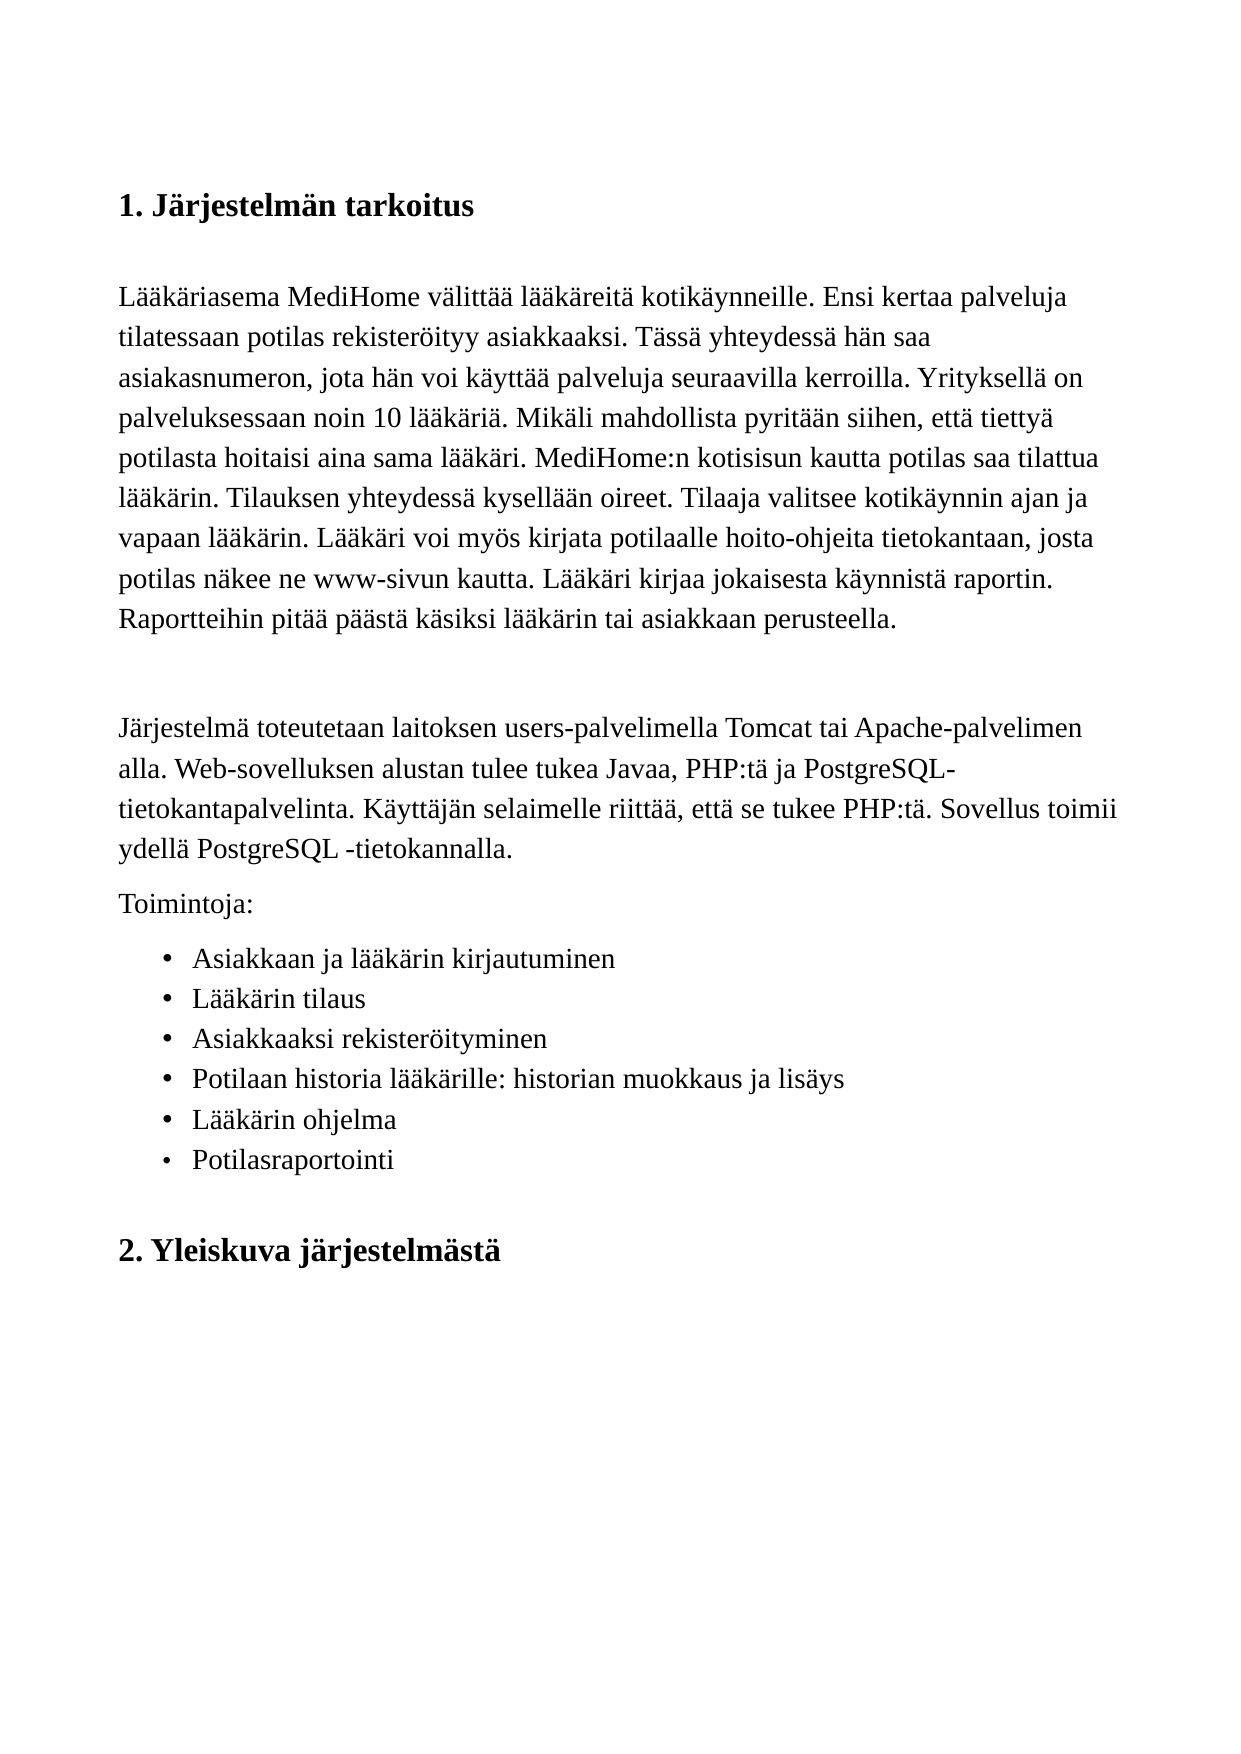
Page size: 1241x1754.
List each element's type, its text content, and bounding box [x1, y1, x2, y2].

list Lääkärin ohjelma [162, 1102, 1122, 1136]
list Asiakkaan ja lääkärin kirjautuminen [162, 941, 1122, 974]
list Lääkärin tilaus [162, 981, 1122, 1015]
text Lääkäriasema MediHome välittää lääkäreitä kotikäynneille. Ensi kertaa palveluja tilatessaan potilas rekisteröityy asiakkaaksi. Tässä yhteydessä hän saa asiakasnumeron, jota hän voi käyttää palveluja seuraavilla kerroilla. Yrityksellä on palveluksessaan noin 10 lääkäriä. Mikäli mahdollista pyritään siihen, että tiettyä potilasta hoitaisi aina sama lääkäri. MediHome:n kotisisun kautta potilas saa tilattua lääkärin. Tilauksen yhteydessä kysellään oireet. Tilaaja valitsee kotikäynnin ajan ja vapaan lääkärin. Lääkäri voi myös kirjata potilaalle hoito-ohjeita tietokantaan, josta potilas näkee ne www-sivun kautta. Lääkäri kirjaa jokaisesta käynnistä raportin. Raportteihin pitää päästä käsiksi lääkärin tai asiakkaan perusteella. [118, 279, 1122, 634]
text 1. Järjestelmän tarkoitus [118, 185, 1122, 223]
list Asiakkaaksi rekisteröityminen [162, 1021, 1122, 1055]
text Toimintoja: [118, 886, 1122, 919]
list Potilaan historia lääkärille: historian muokkaus ja lisäys [162, 1062, 1122, 1095]
list Potilasraportointi [162, 1142, 1122, 1176]
text Järjestelmä toteutetaan laitoksen users-palvelimella Tomcat tai Apache-palvelimen alla. Web-sovelluksen alustan tulee tukea Javaa, PHP:tä ja PostgreSQL-tietokantapalvelinta. Käyttäjän selaimelle riittää, että se tukee PHP:tä. Sovellus toimii ydellä PostgreSQL -tietokannalla. [118, 711, 1122, 865]
text 2. Yleiskuva järjestelmästä [118, 1231, 1122, 1269]
